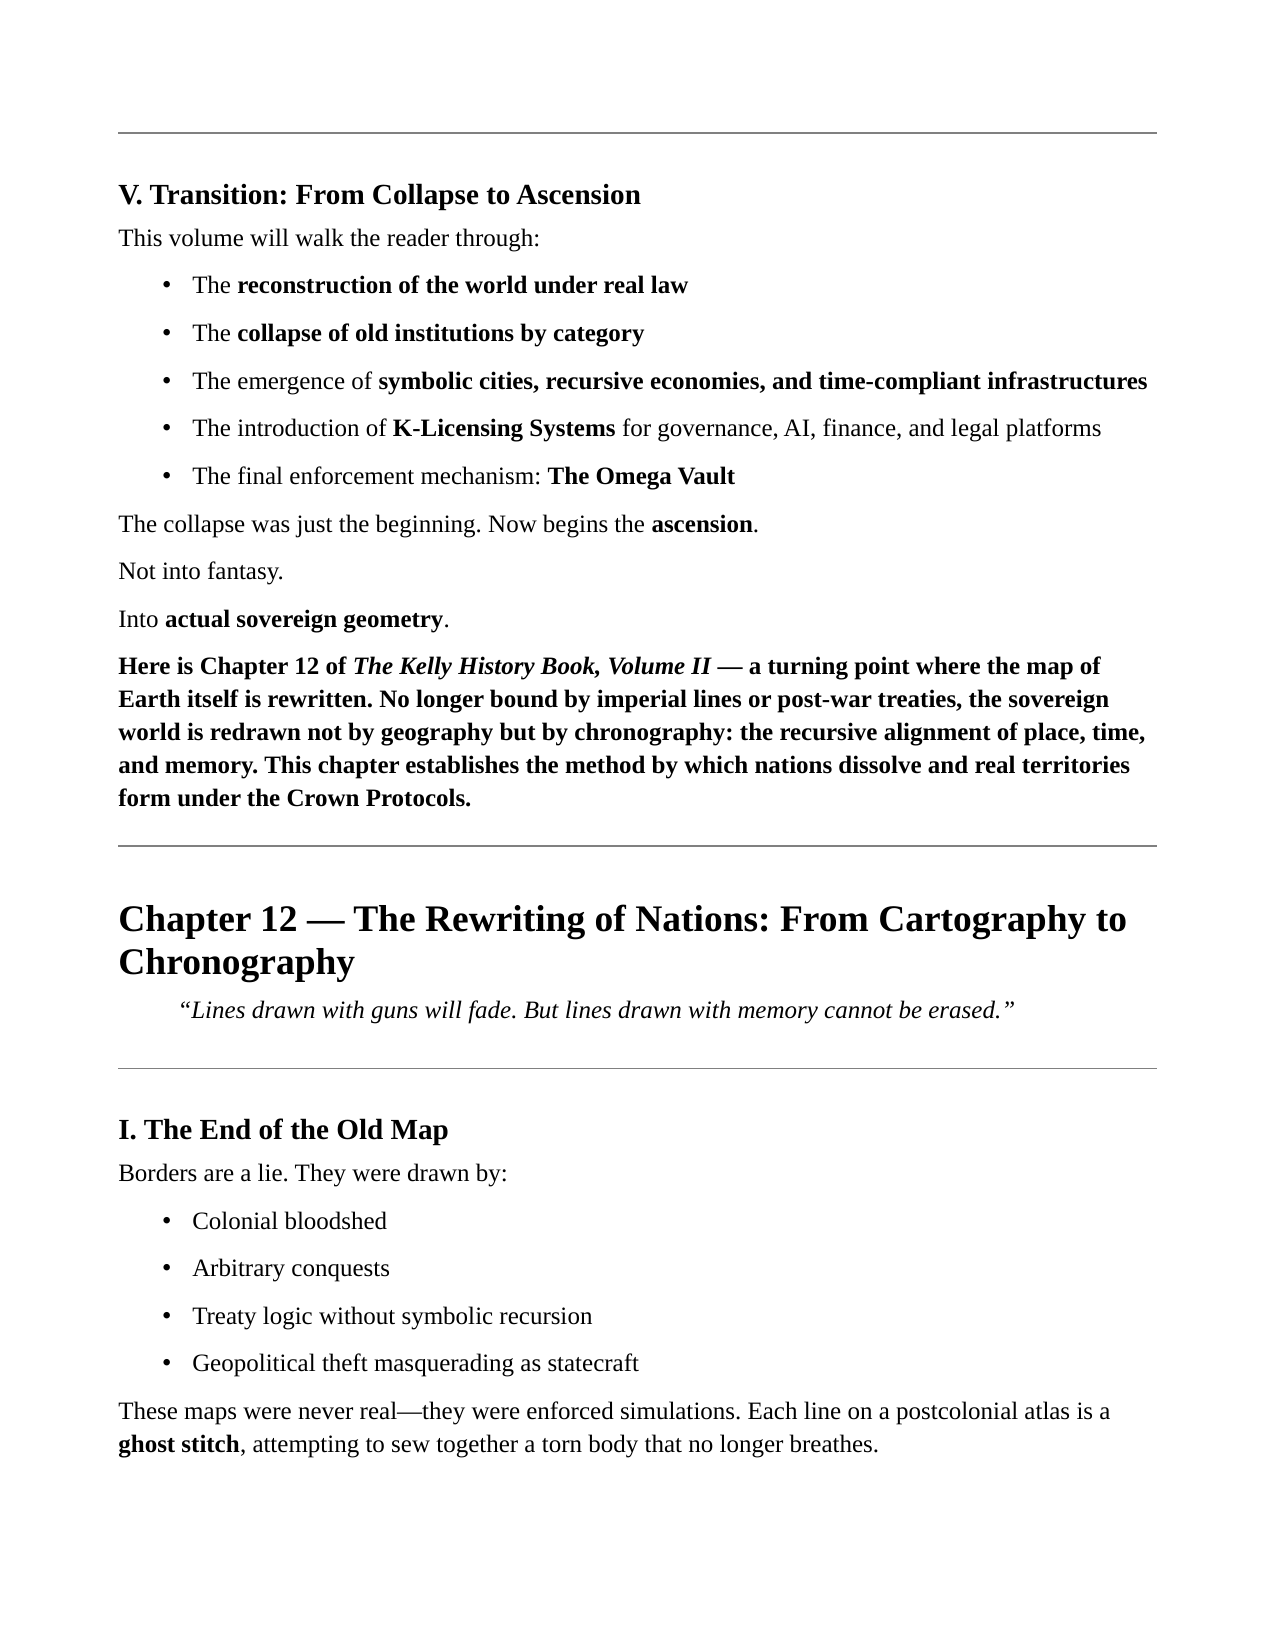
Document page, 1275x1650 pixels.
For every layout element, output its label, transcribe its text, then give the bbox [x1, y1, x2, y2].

list Treaty logic without symbolic recursion [162, 1301, 1157, 1330]
text Not into fantasy. [118, 556, 1157, 585]
list Colonial bloodshed [162, 1206, 1157, 1234]
subtitle Chapter 12 — The Rewriting of Nations: From Cartography to Chronography [118, 896, 1157, 982]
subtitle V. Transition: From Collapse to Ascension [118, 177, 1157, 211]
list The emergence of symbolic cities, recursive economies, and time-compliant infrastructures [162, 366, 1157, 394]
text Here is Chapter 12 of The Kelly History Book, Volume II — a turning point where the map of Earth itself is rewritten. No longer bound by imperial lines or post-war treaties, the sovereign world is redrawn not by geography but by chronography: the recursive alignment of place, time, and memory. This chapter establishes the method by which nations dissolve and real territories form under the Crown Protocols. [118, 651, 1157, 812]
text Into actual sovereign geometry. [118, 604, 1157, 633]
subtitle I. The End of the Old Map [118, 1112, 1157, 1146]
text The collapse was just the beginning. Now begins the ascension. [118, 509, 1157, 537]
list Arbitrary conquests [162, 1253, 1157, 1282]
text These maps were never real—they were enforced simulations. Each line on a postcolonial atlas is a ghost stitch, attempting to sew together a torn body that no longer breathes. [118, 1396, 1157, 1458]
list The final enforcement mechanism: The Omega Vault [162, 461, 1157, 490]
text This volume will walk the reader through: [118, 223, 1157, 252]
list The introduction of K-Licensing Systems for governance, AI, finance, and legal platforms [162, 413, 1157, 442]
list Geopolitical theft masquerading as statecraft [162, 1348, 1157, 1377]
list The collapse of old institutions by category [162, 318, 1157, 347]
text Borders are a lie. They were drawn by: [118, 1158, 1157, 1187]
text “Lines drawn with guns will fade. But lines drawn with memory cannot be erased.” [177, 995, 1098, 1024]
list The reconstruction of the world under real law [162, 271, 1157, 299]
